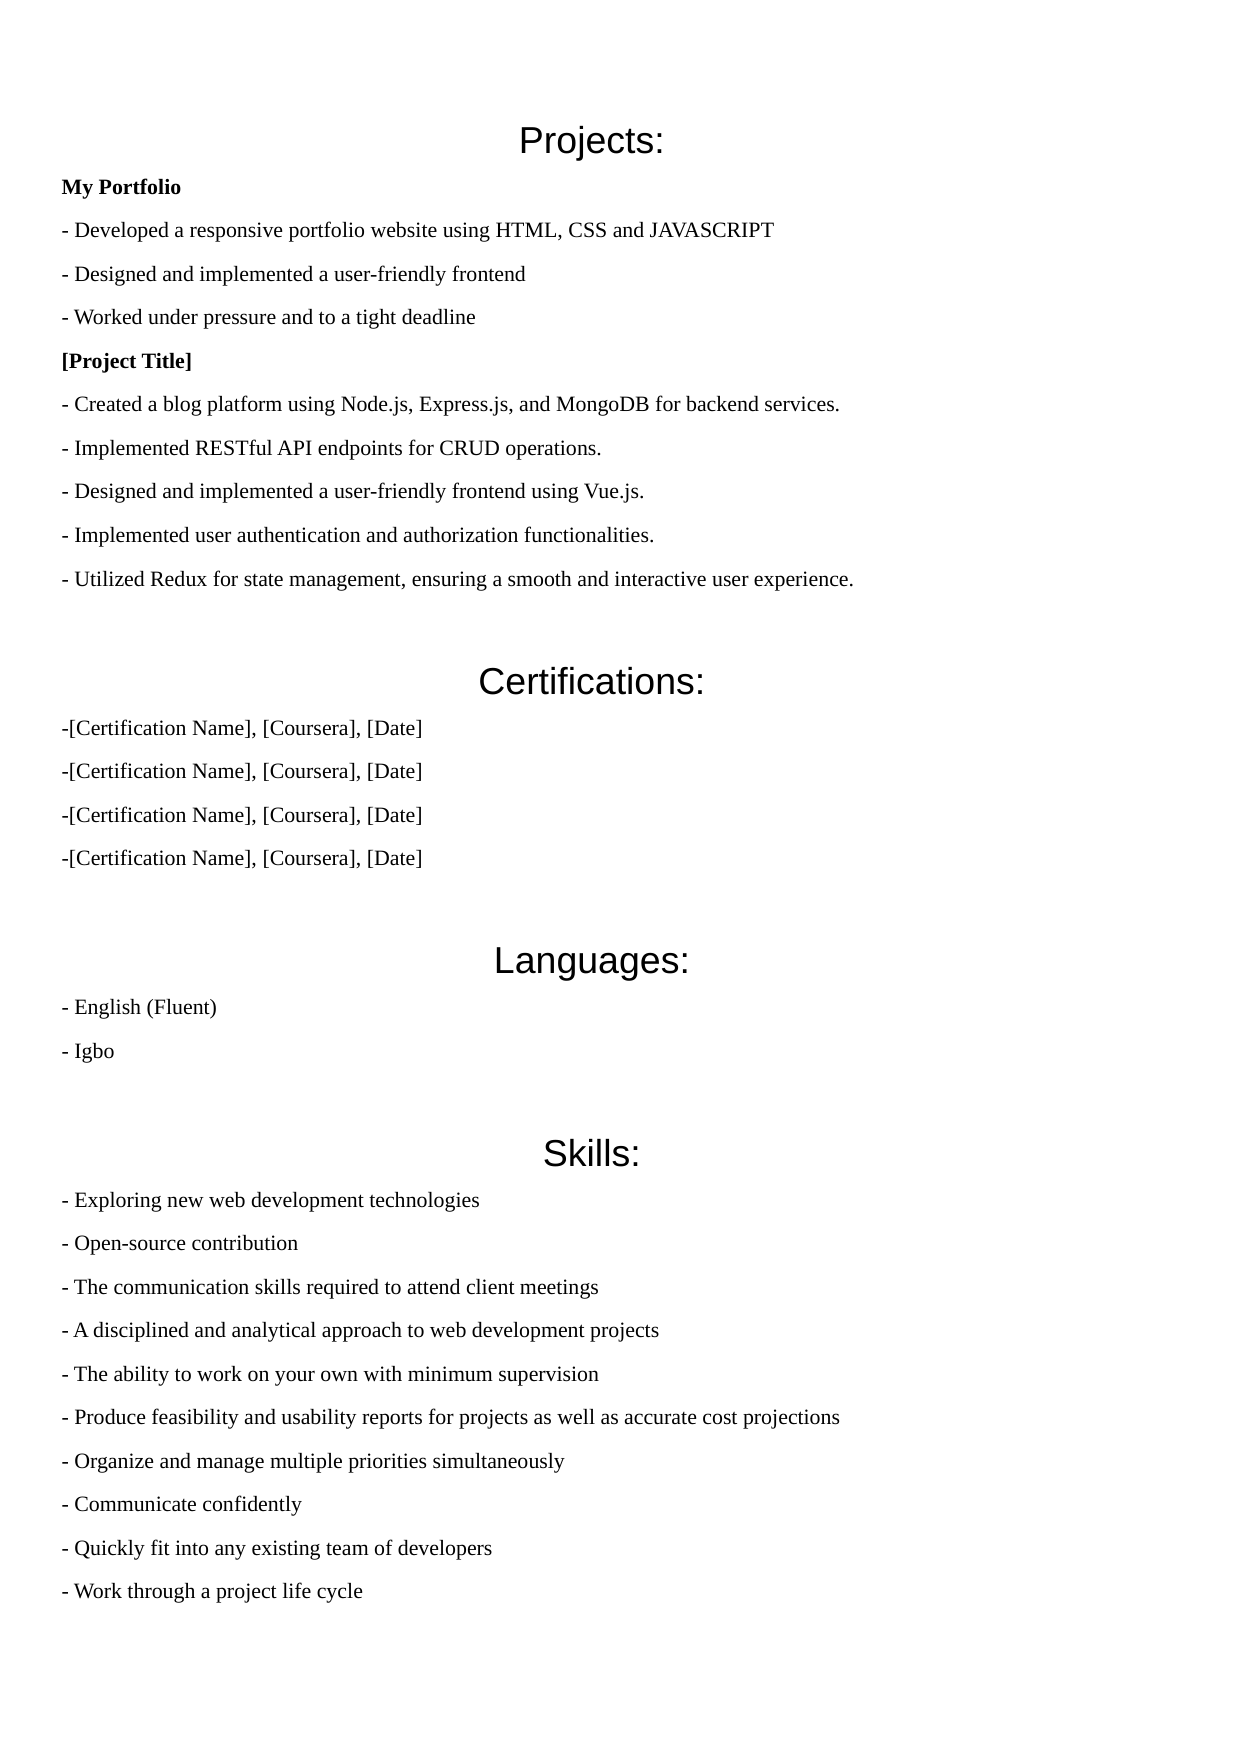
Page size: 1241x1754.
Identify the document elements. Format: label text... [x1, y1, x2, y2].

text -[Certification Name], [Coursera], [Date] [61, 845, 1187, 870]
text - English (Fluent) [61, 994, 1187, 1019]
text - Igbo [61, 1038, 1187, 1063]
text - Developed a responsive portfolio website using HTML, CSS and JAVASCRIPT [61, 217, 1187, 242]
text My Portfolio [61, 174, 1187, 199]
text - The ability to work on your own with minimum supervision [61, 1361, 1187, 1386]
text - Designed and implemented a user-friendly frontend [61, 261, 1187, 286]
text - Open-source contribution [61, 1230, 1187, 1255]
text - Created a blog platform using Node.js, Express.js, and MongoDB for backend services. [61, 391, 1187, 417]
text -[Certification Name], [Coursera], [Date] [61, 758, 1187, 783]
text - Implemented RESTful API endpoints for CRUD operations. [61, 435, 1187, 460]
subtitle Certifications: [61, 659, 1122, 702]
text - The communication skills required to attend client meetings [61, 1274, 1187, 1299]
text - Exploring new web development technologies [61, 1187, 1187, 1212]
subtitle Languages: [61, 938, 1122, 982]
text -[Certification Name], [Coursera], [Date] [61, 802, 1187, 827]
text - Communicate confidently [61, 1491, 1187, 1517]
text - Utilized Redux for state management, ensuring a smooth and interactive user experience. [61, 566, 1187, 591]
subtitle Projects: [61, 118, 1122, 161]
text - Designed and implemented a user-friendly frontend using Vue.js. [61, 478, 1187, 504]
text - Organize and manage multiple priorities simultaneously [61, 1448, 1187, 1473]
text - Implemented user authentication and authorization functionalities. [61, 522, 1187, 547]
text -[Certification Name], [Coursera], [Date] [61, 714, 1187, 740]
subtitle Skills: [61, 1131, 1122, 1174]
text [Project Title] [61, 348, 1187, 373]
text - Produce feasibility and usability reports for projects as well as accurate cost projections [61, 1404, 1187, 1429]
text - Work through a project life cycle [61, 1578, 1187, 1604]
text - Quickly fit into any existing team of developers [61, 1535, 1187, 1560]
text - Worked under pressure and to a tight deadline [61, 304, 1187, 329]
text - A disciplined and analytical approach to web development projects [61, 1317, 1187, 1342]
